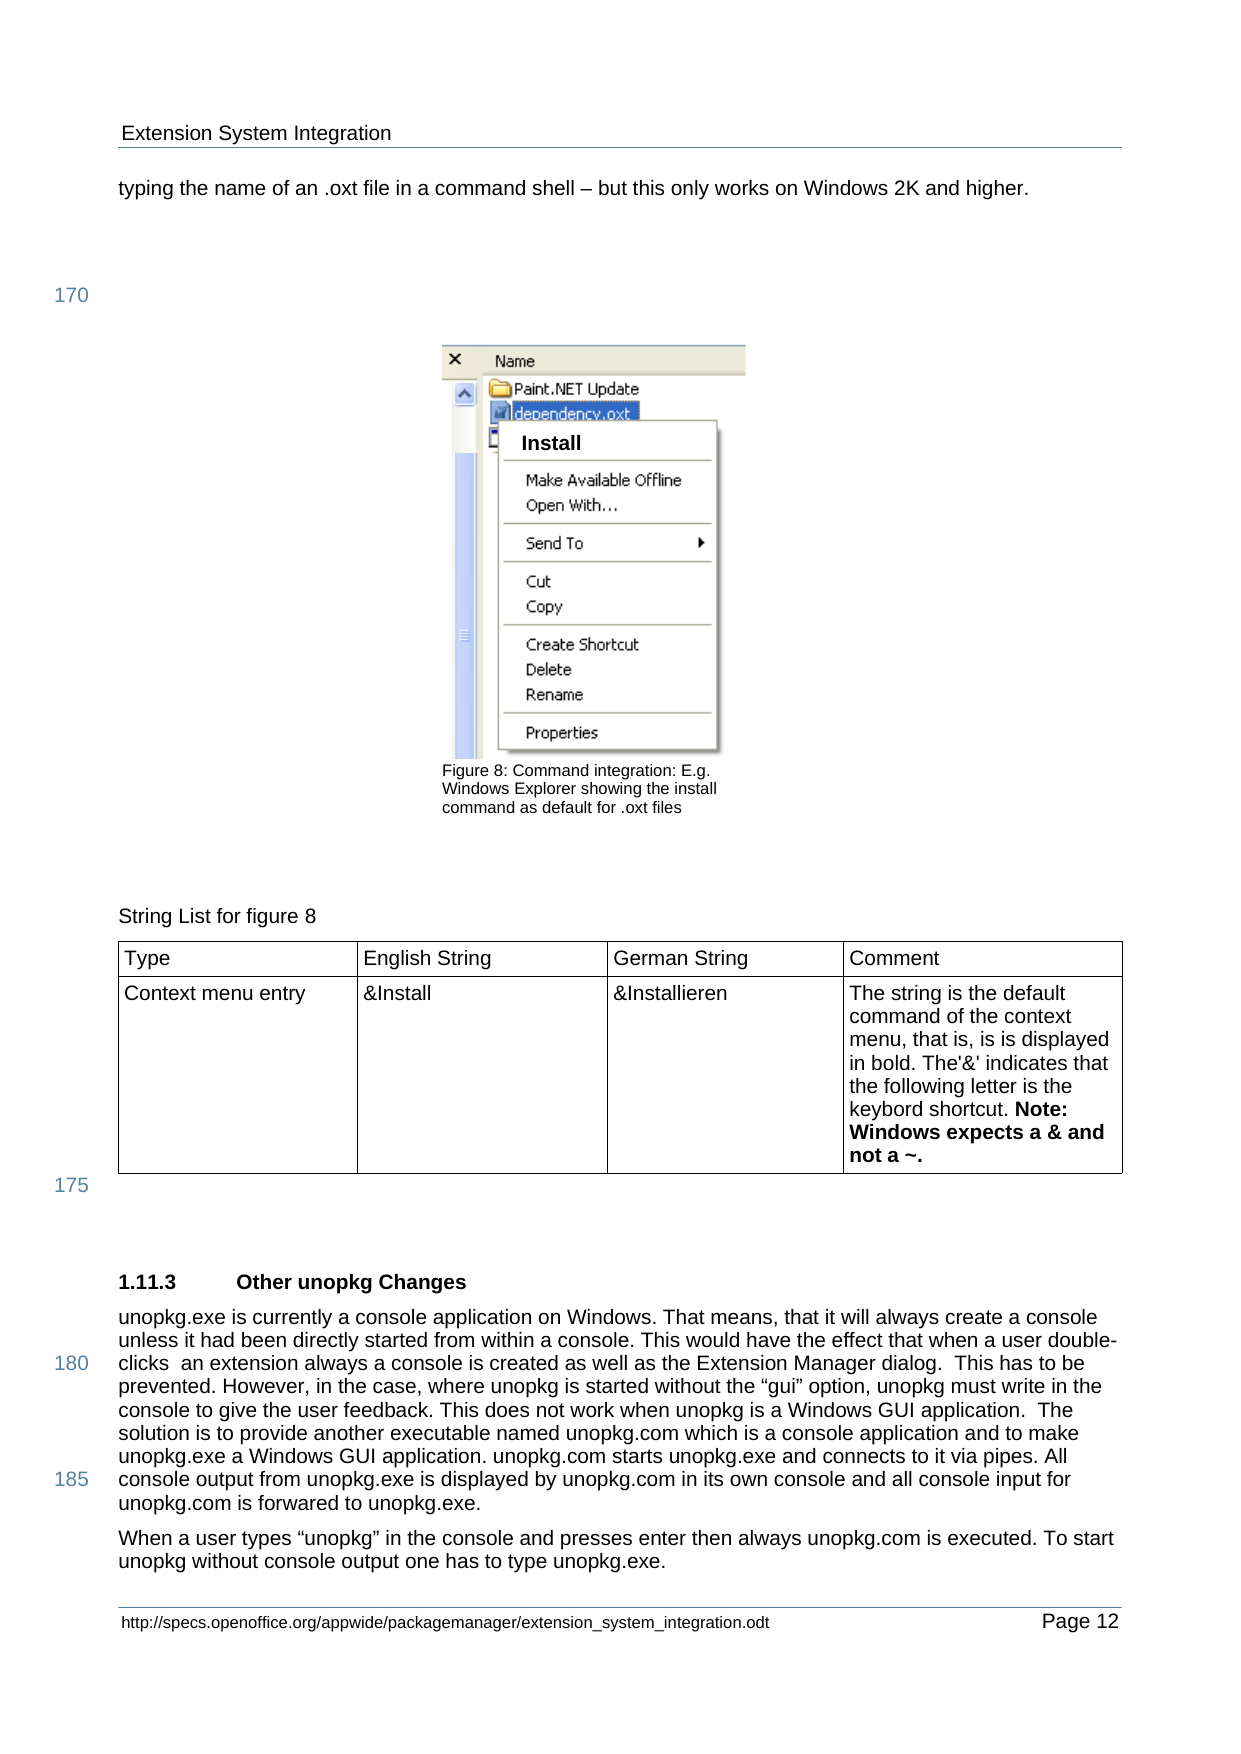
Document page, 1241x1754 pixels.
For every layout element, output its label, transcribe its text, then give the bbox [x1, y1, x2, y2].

table_cell &Installieren [608, 977, 843, 1173]
subtitle Other unopkg Changes [118, 1270, 1122, 1293]
table_header German String [608, 942, 843, 976]
text String List for figure 8 [118, 905, 1122, 928]
table_cell The string is the default command of the context menu, that is, is is displayed in bold. The'&' indicates that the following letter is the keybord shortcut. Note: Windows expects a & and not a ~. [844, 977, 1122, 1173]
table_header English String [358, 942, 607, 976]
text unopkg.exe is currently a console application on Windows. That means, that it will always create a console unless it had been directly started from within a console. This would have the effect that when a user double-clicks an extension always a console is created as well as the Extension Manager dialog. This has to be prevented. However, in the case, where unopkg is started without the “gui” option, unopkg must write in the console to give the user feedback. This does not work when unopkg is a Windows GUI application. The solution is to provide another executable named unopkg.com which is a console application and to make unopkg.exe a Windows GUI application. unopkg.com starts unopkg.exe and connects to it via pipes. All console output from unopkg.exe is displayed by unopkg.com in its own console and all console input for unopkg.com is forwared to unopkg.exe. [118, 1305, 1122, 1514]
text Figure 8: Command integration: E.g. Windows Explorer showing the install command as default for .oxt files [442, 332, 747, 817]
table_header Type [119, 942, 357, 976]
table_cell Context menu entry [119, 977, 357, 1173]
table_header Comment [844, 942, 1122, 976]
table_cell &Install [358, 977, 607, 1173]
text typing the name of an .oxt file in a command shell – but this only works on Windows 2K and higher. [118, 177, 1122, 200]
text When a user types “unopkg” in the console and presses enter then always unopkg.com is executed. To start unopkg without console output one has to type unopkg.exe. [118, 1527, 1122, 1573]
